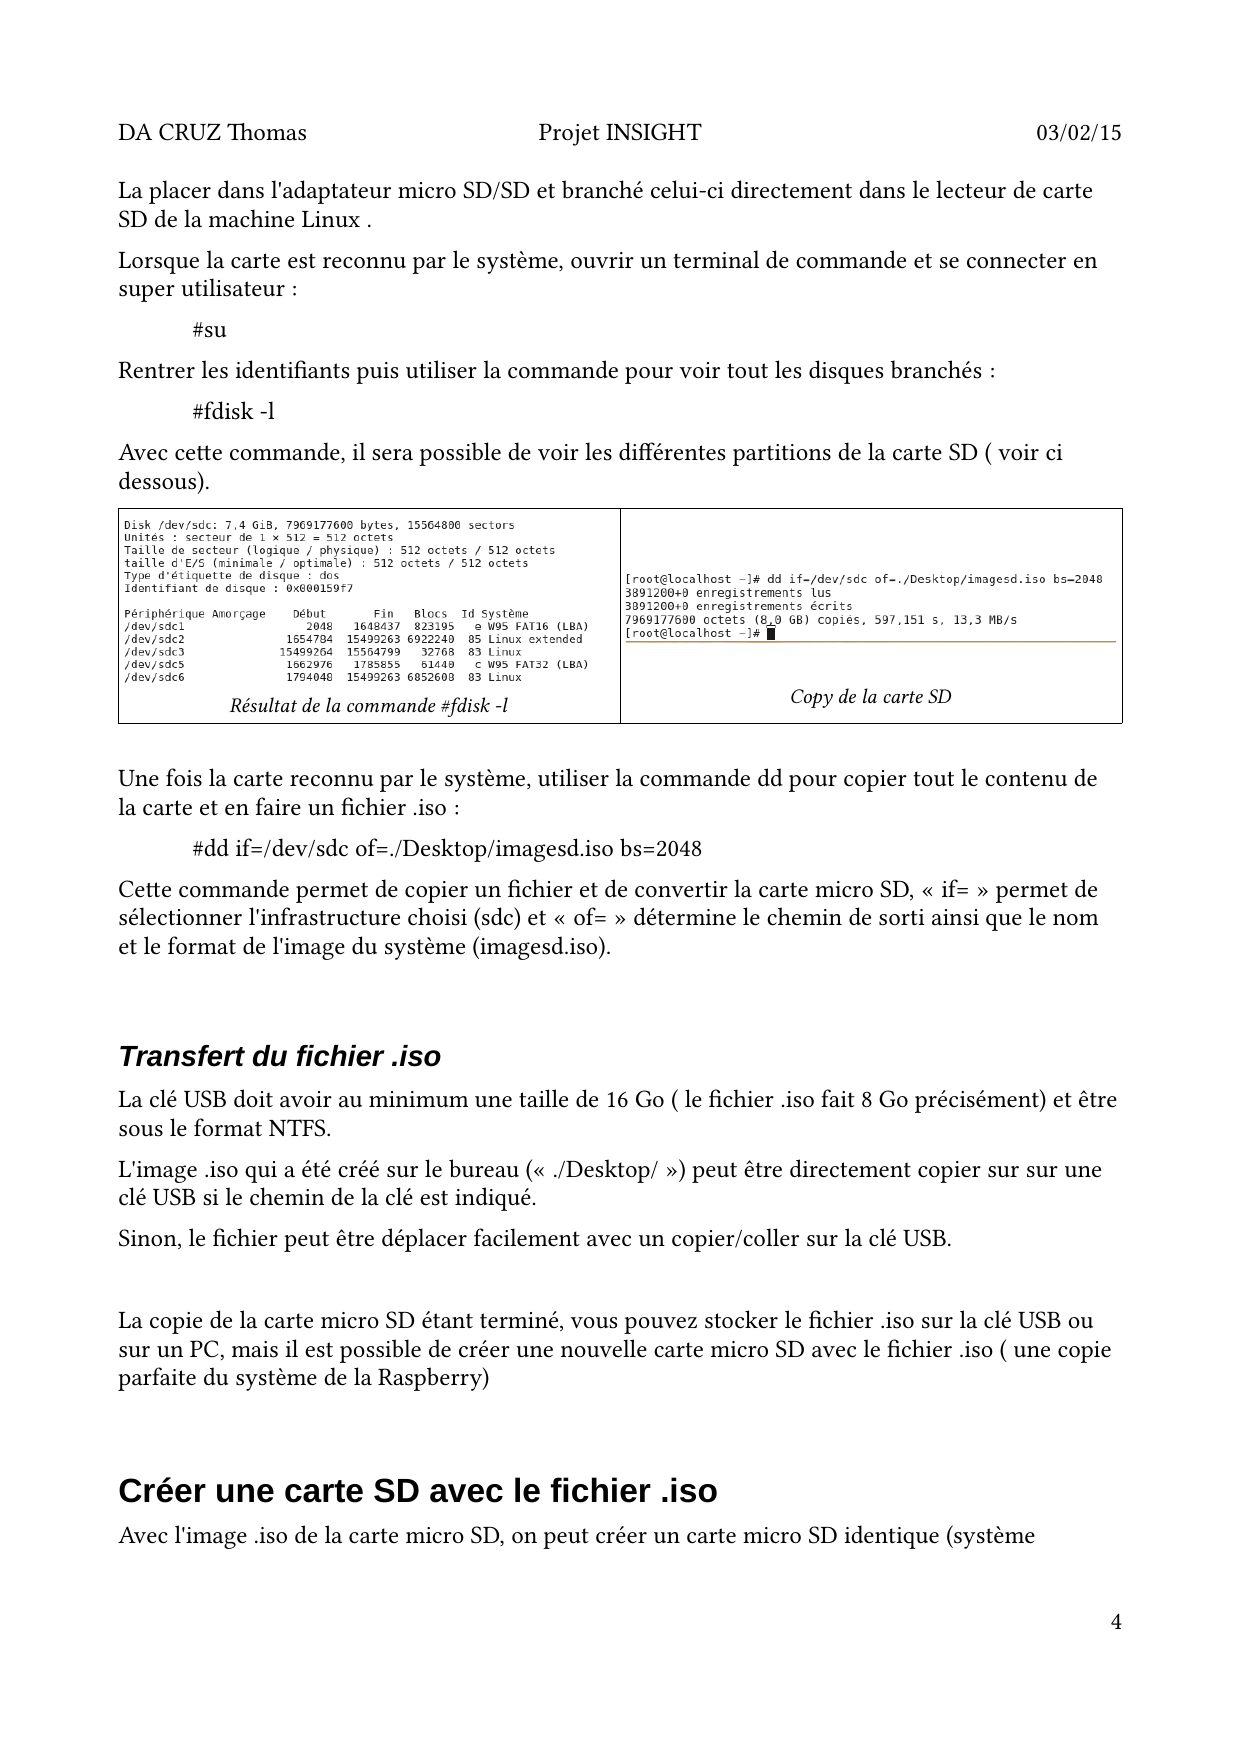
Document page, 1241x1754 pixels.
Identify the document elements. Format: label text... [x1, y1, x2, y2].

text Rentrer les identifiants puis utiliser la commande pour voir tout les disques branchés : [118, 356, 1122, 385]
text Avec cette commande, il sera possible de voir les différentes partitions de la carte SD ( voir ci dessous). [118, 438, 1122, 496]
picture [123, 513, 615, 694]
text #fdisk -l [118, 397, 1122, 426]
text #su [118, 315, 1122, 344]
text La clé USB doit avoir au minimum une taille de 16 Go ( le fichier .iso fait 8 Go précisément) et être sous le format NTFS. [118, 1085, 1122, 1142]
text Une fois la carte reconnu par le système, utiliser la commande dd pour copier tout le contenu de la carte et en faire un fichier .iso : [118, 764, 1122, 821]
text La copie de la carte micro SD étant terminé, vous pouvez stocker le fichier .iso sur la clé USB ou sur un PC, mais il est possible de créer une nouvelle carte micro SD avec le fichier .iso ( une copie parfaite du système de la Raspberry) [118, 1306, 1122, 1392]
text La placer dans l'adaptateur micro SD/SD et branché celui-ci directement dans le lecteur de carte SD de la machine Linux . [118, 176, 1122, 233]
text #dd if=/dev/sdc of=./Desktop/imagesd.iso bs=2048 [118, 834, 1122, 862]
table_header Résultat de la commande #fdisk -l [119, 694, 620, 723]
subtitle Créer une carte SD avec le fichier .iso [118, 1470, 1122, 1509]
table_header [119, 509, 620, 693]
text Cette commande permet de copier un fichier et de convertir la carte micro SD, « if= » permet de sélectionner l'infrastructure choisi (sdc) et « of= » détermine le chemin de sorti ainsi que le nom et le format de l'image du système (imagesd.iso). [118, 875, 1122, 960]
text Avec l'image .iso de la carte micro SD, on peut créer un carte micro SD identique (système [118, 1522, 1122, 1550]
subtitle Transfert du fichier .iso [118, 1039, 1122, 1072]
text Sinon, le fichier peut être déplacer facilement avec un copier/coller sur la clé USB. [118, 1224, 1122, 1253]
table_header Copy de la carte SD [621, 509, 1122, 723]
text L'image .iso qui a été créé sur le bureau (« ./Desktop/ ») peut être directement copier sur sur une clé USB si le chemin de la clé est indiqué. [118, 1154, 1122, 1212]
picture [625, 571, 1117, 643]
text Lorsque la carte est reconnu par le système, ouvrir un terminal de commande et se connecter en super utilisateur : [118, 246, 1122, 303]
